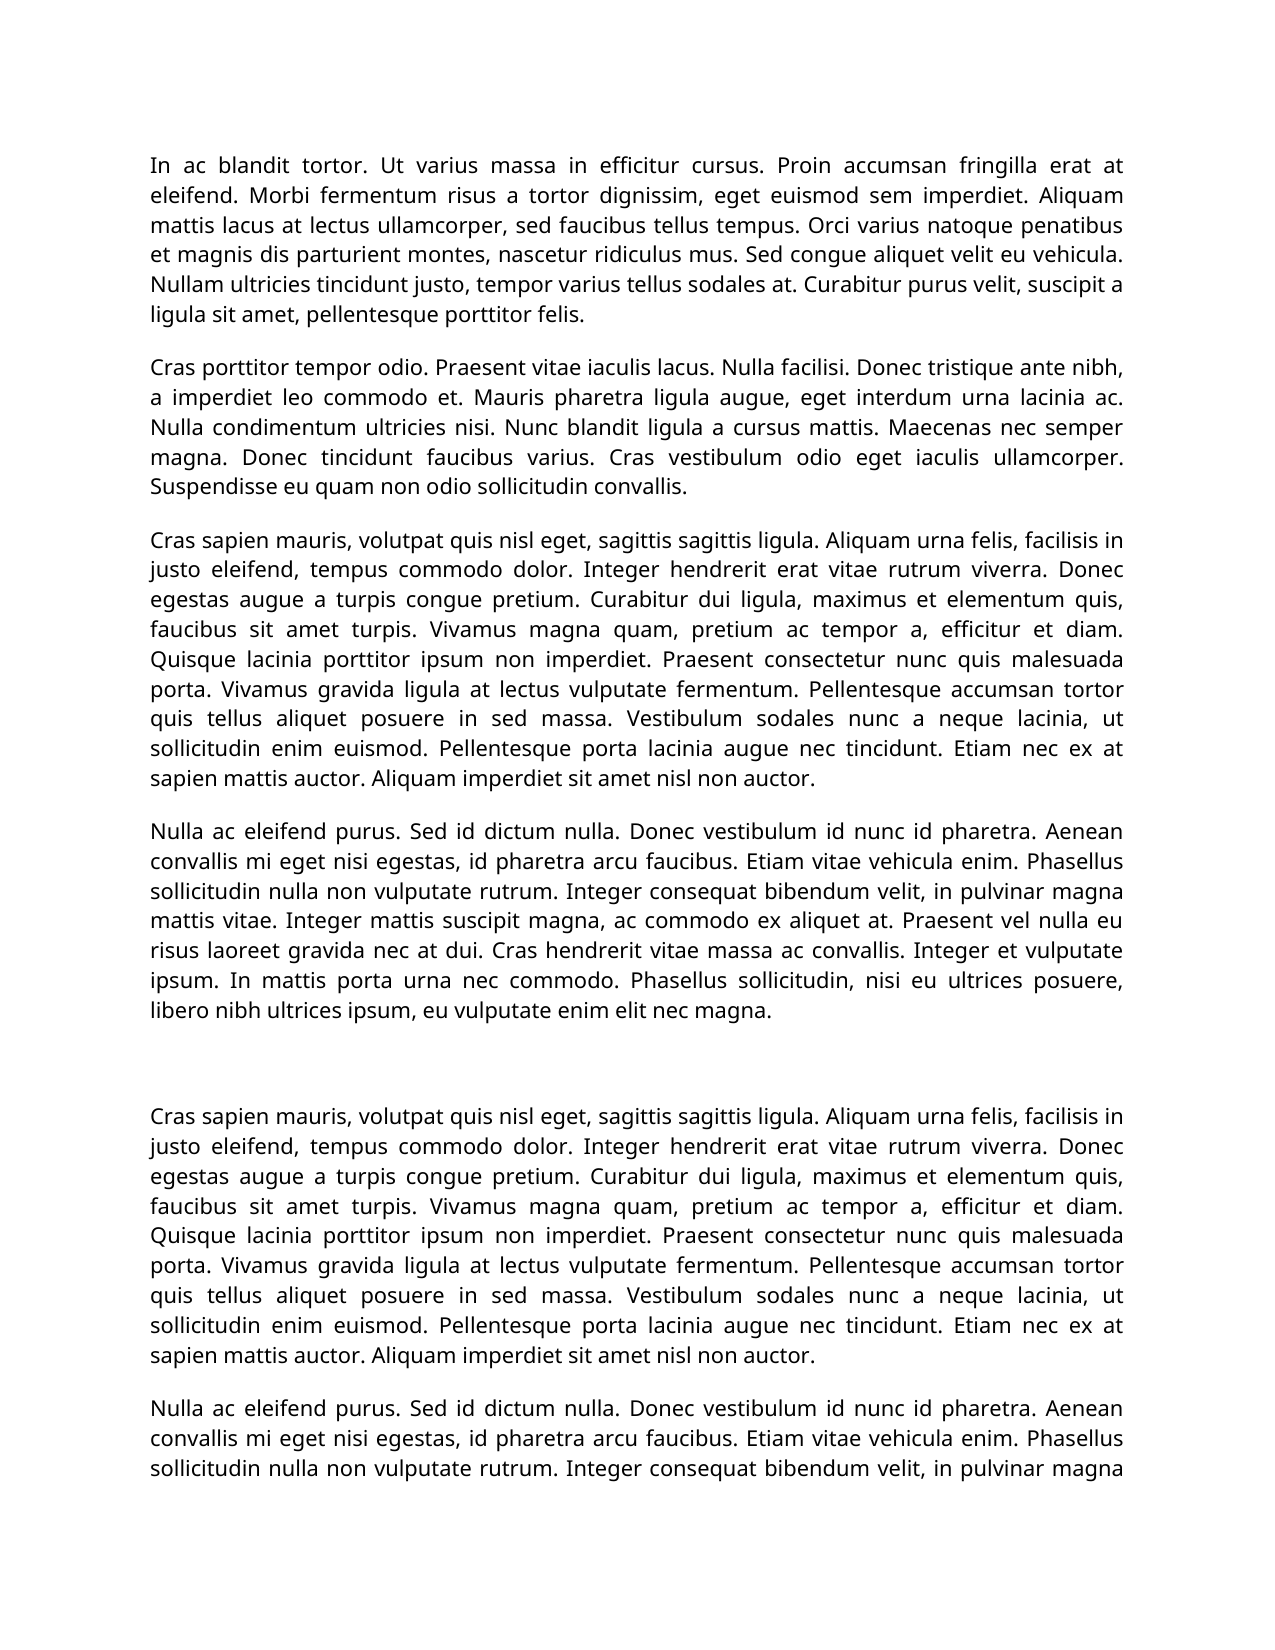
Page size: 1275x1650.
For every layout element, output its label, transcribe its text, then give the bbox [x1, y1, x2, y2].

text In ac blandit tortor. Ut varius massa in efficitur cursus. Proin accumsan fringilla erat at eleifend. Morbi fermentum risus a tortor dignissim, eget euismod sem imperdiet. Aliquam mattis lacus at lectus ullamcorper, sed faucibus tellus tempus. Orci varius natoque penatibus et magnis dis parturient montes, nascetur ridiculus mus. Sed congue aliquet velit eu vehicula. Nullam ultricies tincidunt justo, tempor varius tellus sodales at. Curabitur purus velit, suscipit a ligula sit amet, pellentesque porttitor felis. [150, 150, 1125, 329]
text Nulla ac eleifend purus. Sed id dictum nulla. Donec vestibulum id nunc id pharetra. Aenean convallis mi eget nisi egestas, id pharetra arcu faucibus. Etiam vitae vehicula enim. Phasellus sollicitudin nulla non vulputate rutrum. Integer consequat bibendum velit, in pulvinar magna [150, 1393, 1125, 1482]
text Nulla ac eleifend purus. Sed id dictum nulla. Donec vestibulum id nunc id pharetra. Aenean convallis mi eget nisi egestas, id pharetra arcu faucibus. Etiam vitae vehicula enim. Phasellus sollicitudin nulla non vulputate rutrum. Integer consequat bibendum velit, in pulvinar magna mattis vitae. Integer mattis suscipit magna, ac commodo ex aliquet at. Praesent vel nulla eu risus laoreet gravida nec at dui. Cras hendrerit vitae massa ac convallis. Integer et vulputate ipsum. In mattis porta urna nec commodo. Phasellus sollicitudin, nisi eu ultrices posuere, libero nibh ultrices ipsum, eu vulputate enim elit nec magna. [150, 816, 1125, 1025]
text Cras sapien mauris, volutpat quis nisl eget, sagittis sagittis ligula. Aliquam urna felis, facilisis in justo eleifend, tempus commodo dolor. Integer hendrerit erat vitae rutrum viverra. Donec egestas augue a turpis congue pretium. Curabitur dui ligula, maximus et elementum quis, faucibus sit amet turpis. Vivamus magna quam, pretium ac tempor a, efficitur et diam. Quisque lacinia porttitor ipsum non imperdiet. Praesent consectetur nunc quis malesuada porta. Vivamus gravida ligula at lectus vulputate fermentum. Pellentesque accumsan tortor quis tellus aliquet posuere in sed massa. Vestibulum sodales nunc a neque lacinia, ut sollicitudin enim euismod. Pellentesque porta lacinia augue nec tincidunt. Etiam nec ex at sapien mattis auctor. Aliquam imperdiet sit amet nisl non auctor. [150, 1101, 1125, 1369]
text Cras sapien mauris, volutpat quis nisl eget, sagittis sagittis ligula. Aliquam urna felis, facilisis in justo eleifend, tempus commodo dolor. Integer hendrerit erat vitae rutrum viverra. Donec egestas augue a turpis congue pretium. Curabitur dui ligula, maximus et elementum quis, faucibus sit amet turpis. Vivamus magna quam, pretium ac tempor a, efficitur et diam. Quisque lacinia porttitor ipsum non imperdiet. Praesent consectetur nunc quis malesuada porta. Vivamus gravida ligula at lectus vulputate fermentum. Pellentesque accumsan tortor quis tellus aliquet posuere in sed massa. Vestibulum sodales nunc a neque lacinia, ut sollicitudin enim euismod. Pellentesque porta lacinia augue nec tincidunt. Etiam nec ex at sapien mattis auctor. Aliquam imperdiet sit amet nisl non auctor. [150, 524, 1125, 793]
text Cras porttitor tempor odio. Praesent vitae iaculis lacus. Nulla facilisi. Donec tristique ante nibh, a imperdiet leo commodo et. Mauris pharetra ligula augue, eget interdum urna lacinia ac. Nulla condimentum ultricies nisi. Nunc blandit ligula a cursus mattis. Maecenas nec semper magna. Donec tincidunt faucibus varius. Cras vestibulum odio eget iaculis ullamcorper. Suspendisse eu quam non odio sollicitudin convallis. [150, 352, 1125, 501]
